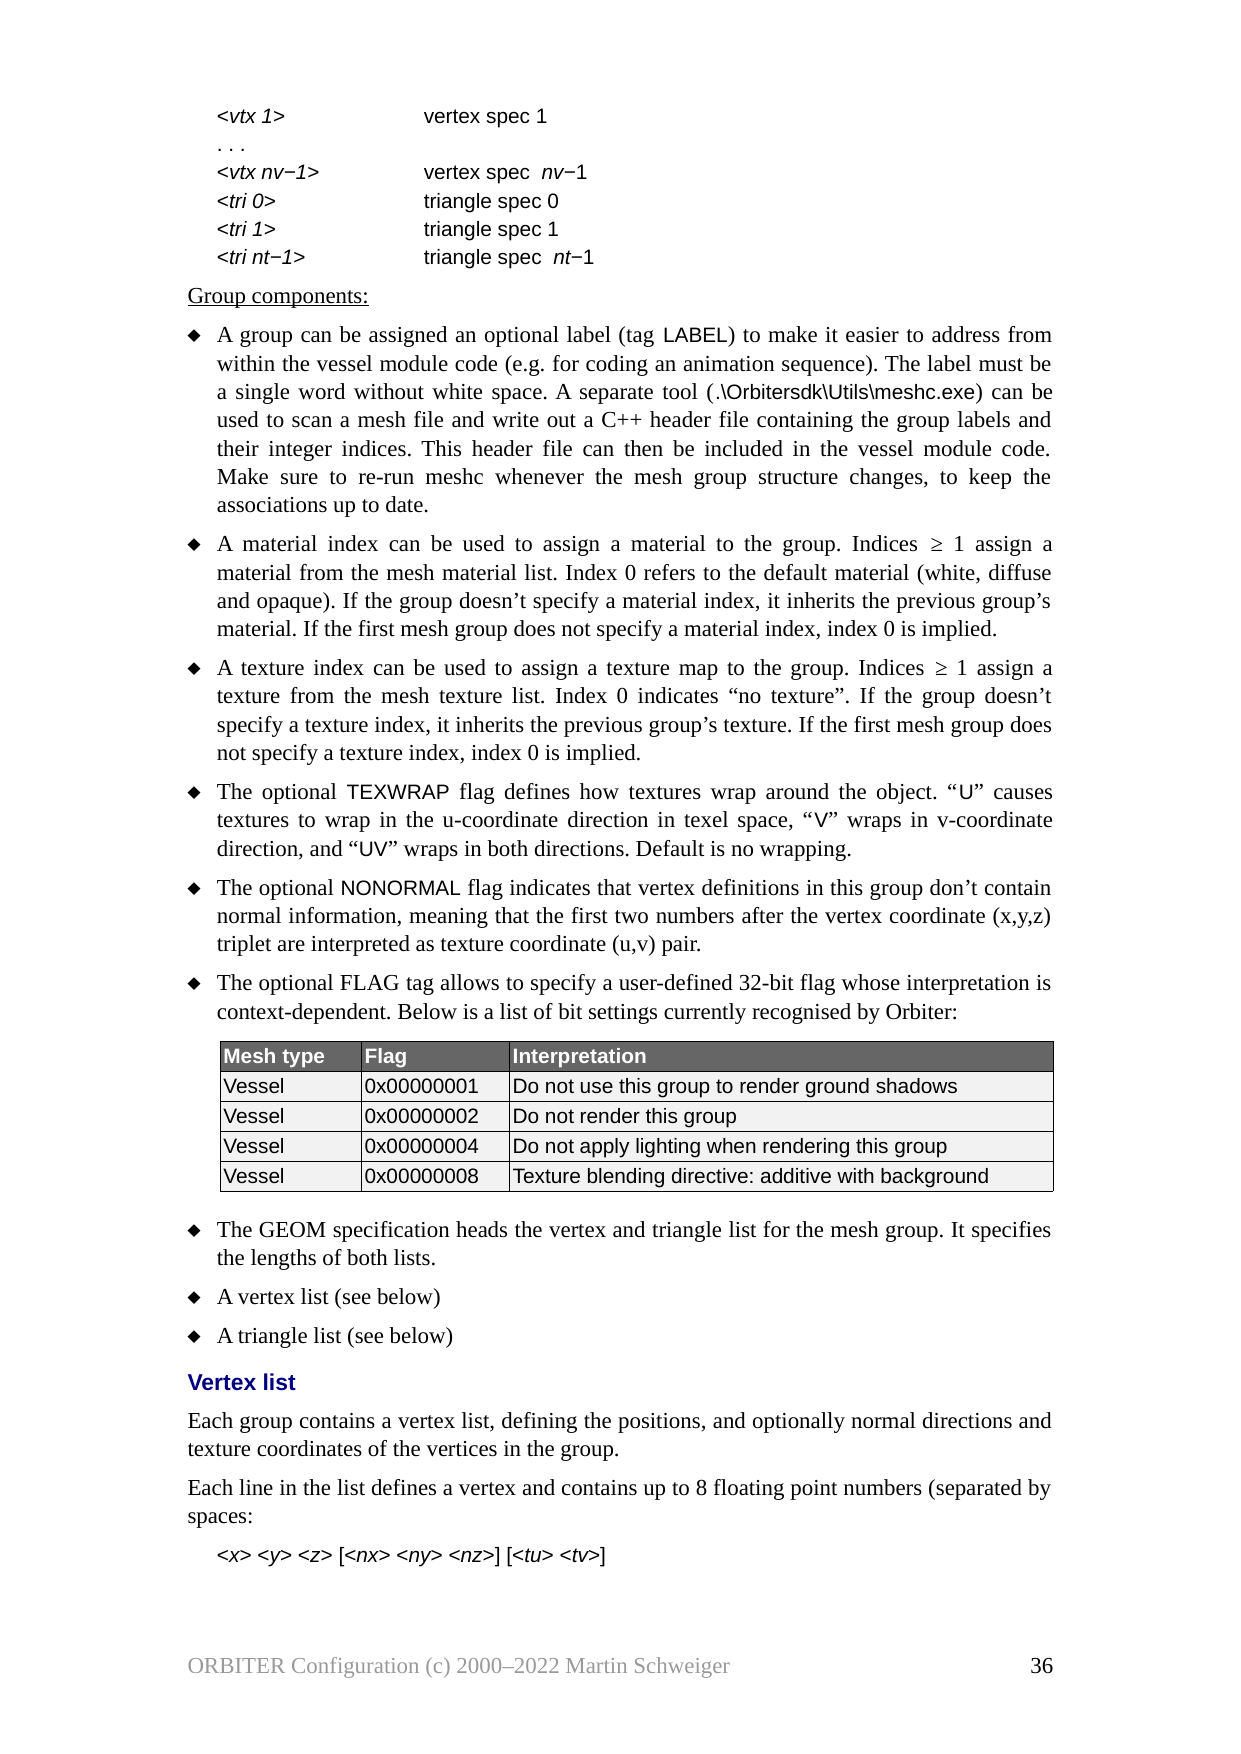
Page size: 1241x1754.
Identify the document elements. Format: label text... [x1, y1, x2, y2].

list A texture index can be used to assign a texture map to the group. Indices ≥ 1 assign a texture from the mesh texture list. Index 0 indicates “no texture”. If the group doesn’t specify a texture index, it inherits the previous group’s texture. If the first mesh group does not specify a texture index, index 0 is implied. [187, 653, 1053, 766]
text <tri 0> triangle spec 0 [217, 185, 1053, 214]
list A material index can be used to assign a material to the group. Indices ≥ 1 assign a material from the mesh material list. Index 0 refers to the default material (white, diffuse and opaque). If the group doesn’t specify a material index, it inherits the previous group’s material. If the first mesh group does not specify a material index, index 0 is implied. [187, 529, 1053, 642]
text Each group contains a vertex list, defining the positions, and optionally normal directions and texture coordinates of the vertices in the group. [187, 1406, 1053, 1462]
text <vtx 1> vertex spec 1 [217, 100, 1053, 129]
table_cell 0x00000008 [362, 1162, 509, 1191]
table_header Mesh type [221, 1042, 361, 1071]
table_cell Vessel [221, 1132, 361, 1161]
table_cell Do not use this group to render ground shadows [510, 1072, 1053, 1101]
table_cell Do not apply lighting when rendering this group [510, 1132, 1053, 1161]
text Each line in the list defines a vertex and contains up to 8 floating point numbers (separated by spaces: [187, 1473, 1053, 1529]
list A group can be assigned an optional label (tag LABEL) to make it easier to address from within the vessel module code (e.g. for coding an animation sequence). The label must be a single word without white space. A separate tool (.\Orbitersdk\Utils\meshc.exe) can be used to scan a mesh file and write out a C++ header file containing the group labels and their integer indices. This header file can then be included in the vessel module code. Make sure to re-run meshc whenever the mesh group structure changes, to keep the associations up to date. [187, 320, 1053, 518]
table_header Interpretation [510, 1042, 1053, 1071]
list The optional TEXWRAP flag defines how textures wrap around the object. “U” causes textures to wrap in the u-coordinate direction in texel space, “V” wraps in v-coordinate direction, and “UV” wraps in both directions. Default is no wrapping. [187, 777, 1053, 862]
text <tri 1> triangle spec 1 [217, 214, 1053, 242]
list The optional NONORMAL flag indicates that vertex definitions in this group don’t contain normal information, meaning that the first two numbers after the vertex coordinate (x,y,z) triplet are interpreted as texture coordinate (u,v) pair. [187, 872, 1053, 957]
table_cell Vessel [221, 1162, 361, 1191]
text . . . [217, 129, 1053, 157]
table_cell 0x00000001 [362, 1072, 509, 1101]
list The GEOM specification heads the vertex and triangle list for the mesh group. It specifies the lengths of both lists. [187, 1214, 1053, 1271]
list A vertex list (see below) [187, 1282, 1053, 1310]
list The optional FLAG tag allows to specify a user-defined 32-bit flag whose interpretation is context-dependent. Below is a list of bit settings currently recognised by Orbiter: [187, 968, 1053, 1025]
table_cell 0x00000004 [362, 1132, 509, 1161]
table_cell Vessel [221, 1102, 361, 1131]
text <x> <y> <z> [<nx> <ny> <nz>] [<tu> <tv>] [217, 1540, 1053, 1568]
table_header Flag [362, 1042, 509, 1071]
text <vtx nv−1> vertex spec nv−1 [217, 157, 1053, 185]
table_cell Vessel [221, 1072, 361, 1101]
text Group components: [187, 281, 1053, 309]
table_cell Do not render this group [510, 1102, 1053, 1131]
subtitle Vertex list [187, 1369, 1053, 1395]
text <tri nt−1> triangle spec nt−1 [217, 242, 1053, 270]
list A triangle list (see below) [187, 1321, 1053, 1349]
table_cell 0x00000002 [362, 1102, 509, 1131]
table_cell Texture blending directive: additive with background [510, 1162, 1053, 1191]
